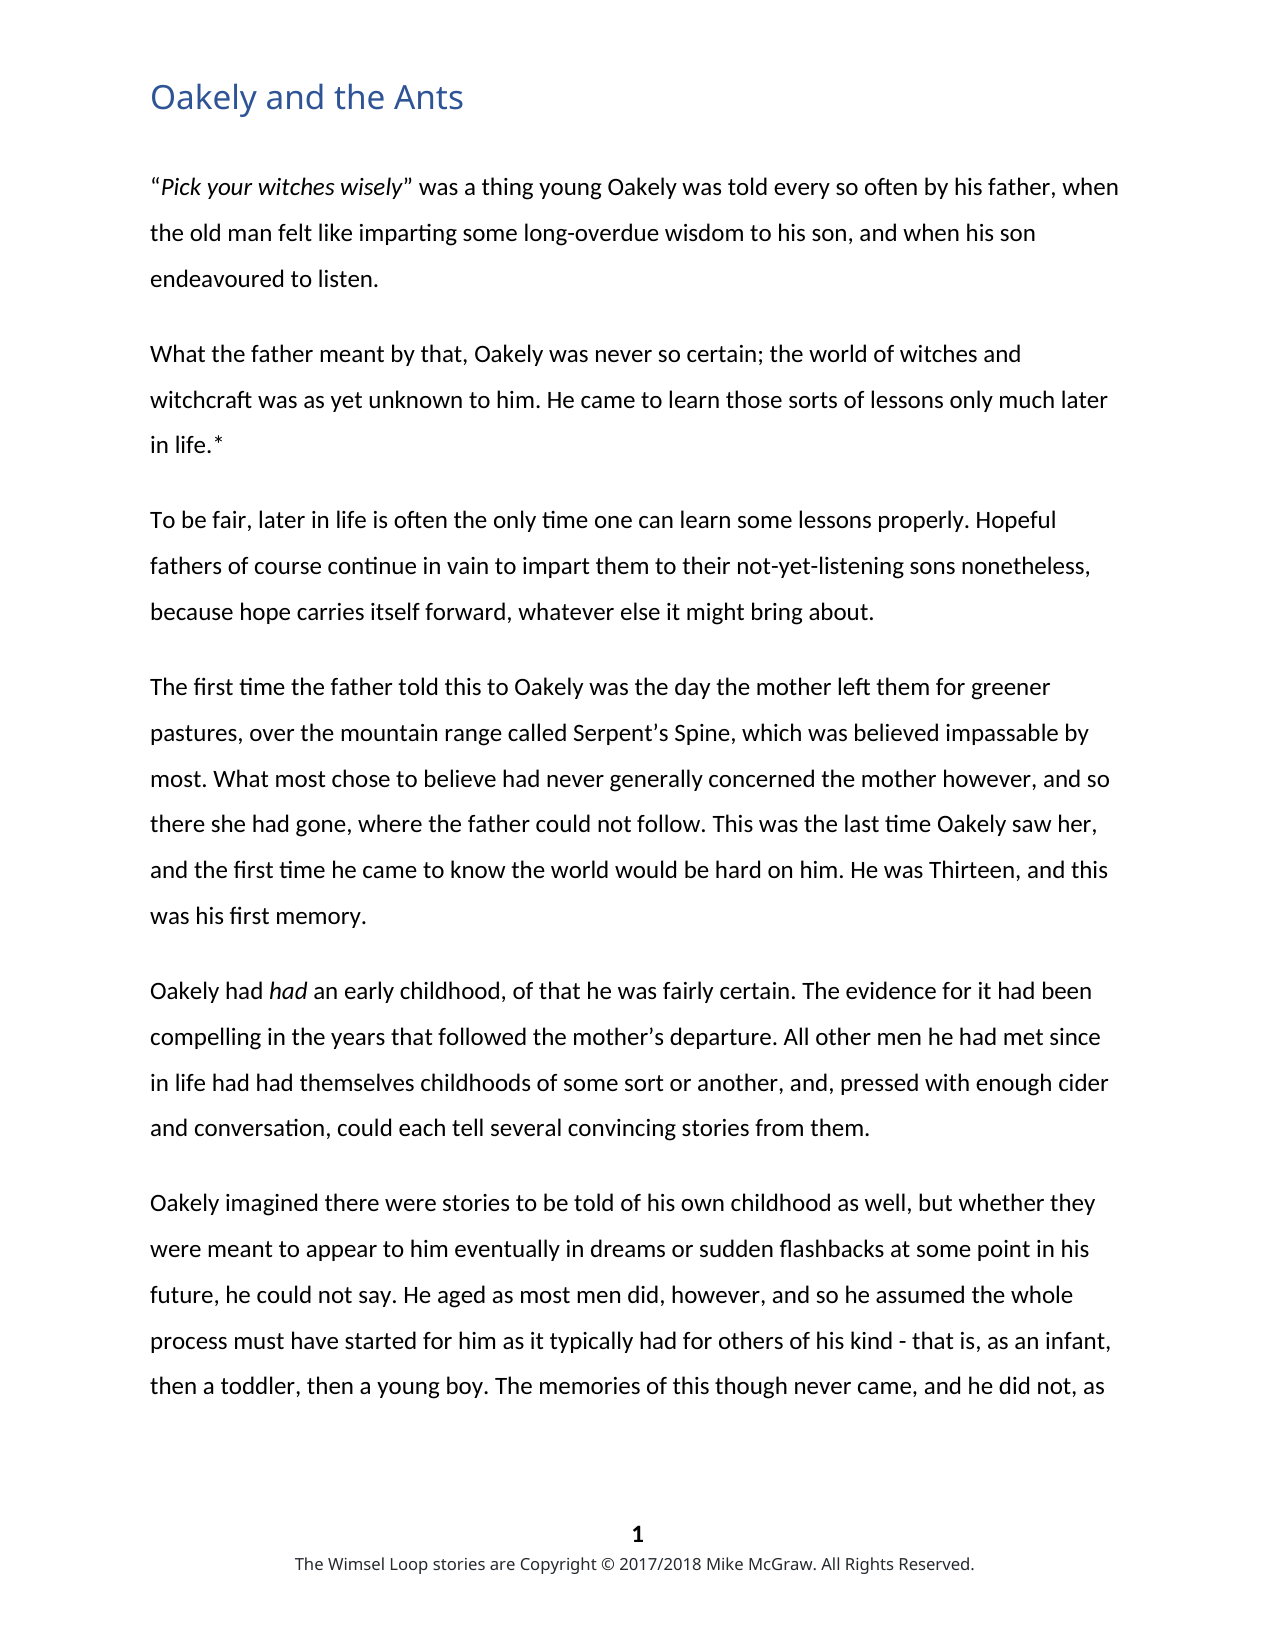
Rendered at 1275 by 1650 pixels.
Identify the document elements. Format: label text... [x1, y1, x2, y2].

text “Pick your witches wisely” was a thing young Oakely was told every so often by his father, when the old man felt like imparting some long-overdue wisdom to his son, and when his son endeavoured to listen. [150, 171, 1125, 293]
text Oakely imagined there were stories to be told of his own childhood as well, but whether they were meant to appear to him eventually in dreams or sudden flashbacks at some point in his future, he could not say. He aged as most men did, however, and so he assumed the whole process must have started for him as it typically had for others of his kind - that is, as an infant, then a toddler, then a young boy. The memories of this though never came, and he did not, as [150, 1188, 1125, 1401]
text Oakely had had an early childhood, of that he was fairly certain. The evidence for it had been compelling in the years that followed the mother’s departure. All other men he had met since in life had had themselves childhoods of some sort or another, and, pressed with enough cider and conversation, could each tell several convincing stories from them. [150, 975, 1125, 1143]
subtitle Oakely and the Ants [150, 74, 1125, 119]
text To be fair, later in life is often the only time one can learn some lessons properly. Hopeful fathers of course continue in vain to impart them to their not-yet-listening sons nonetheless, because hope carries itself forward, whatever else it might bring about. [150, 505, 1125, 627]
text The first time the father told this to Oakely was the day the mother left them for greener pastures, over the mountain range called Serpent’s Spine, which was believed impassable by most. What most chose to believe had never generally concerned the mother however, and so there she had gone, where the father could not follow. This was the last time Oakely saw her, and the first time he came to know the world would be hard on him. He was Thirteen, and this was his first memory. [150, 671, 1125, 931]
text What the father meant by that, Oakely was never so certain; the world of witches and witchcraft was as yet unknown to him. He came to learn those sorts of lessons only much later in life.* [150, 338, 1125, 460]
